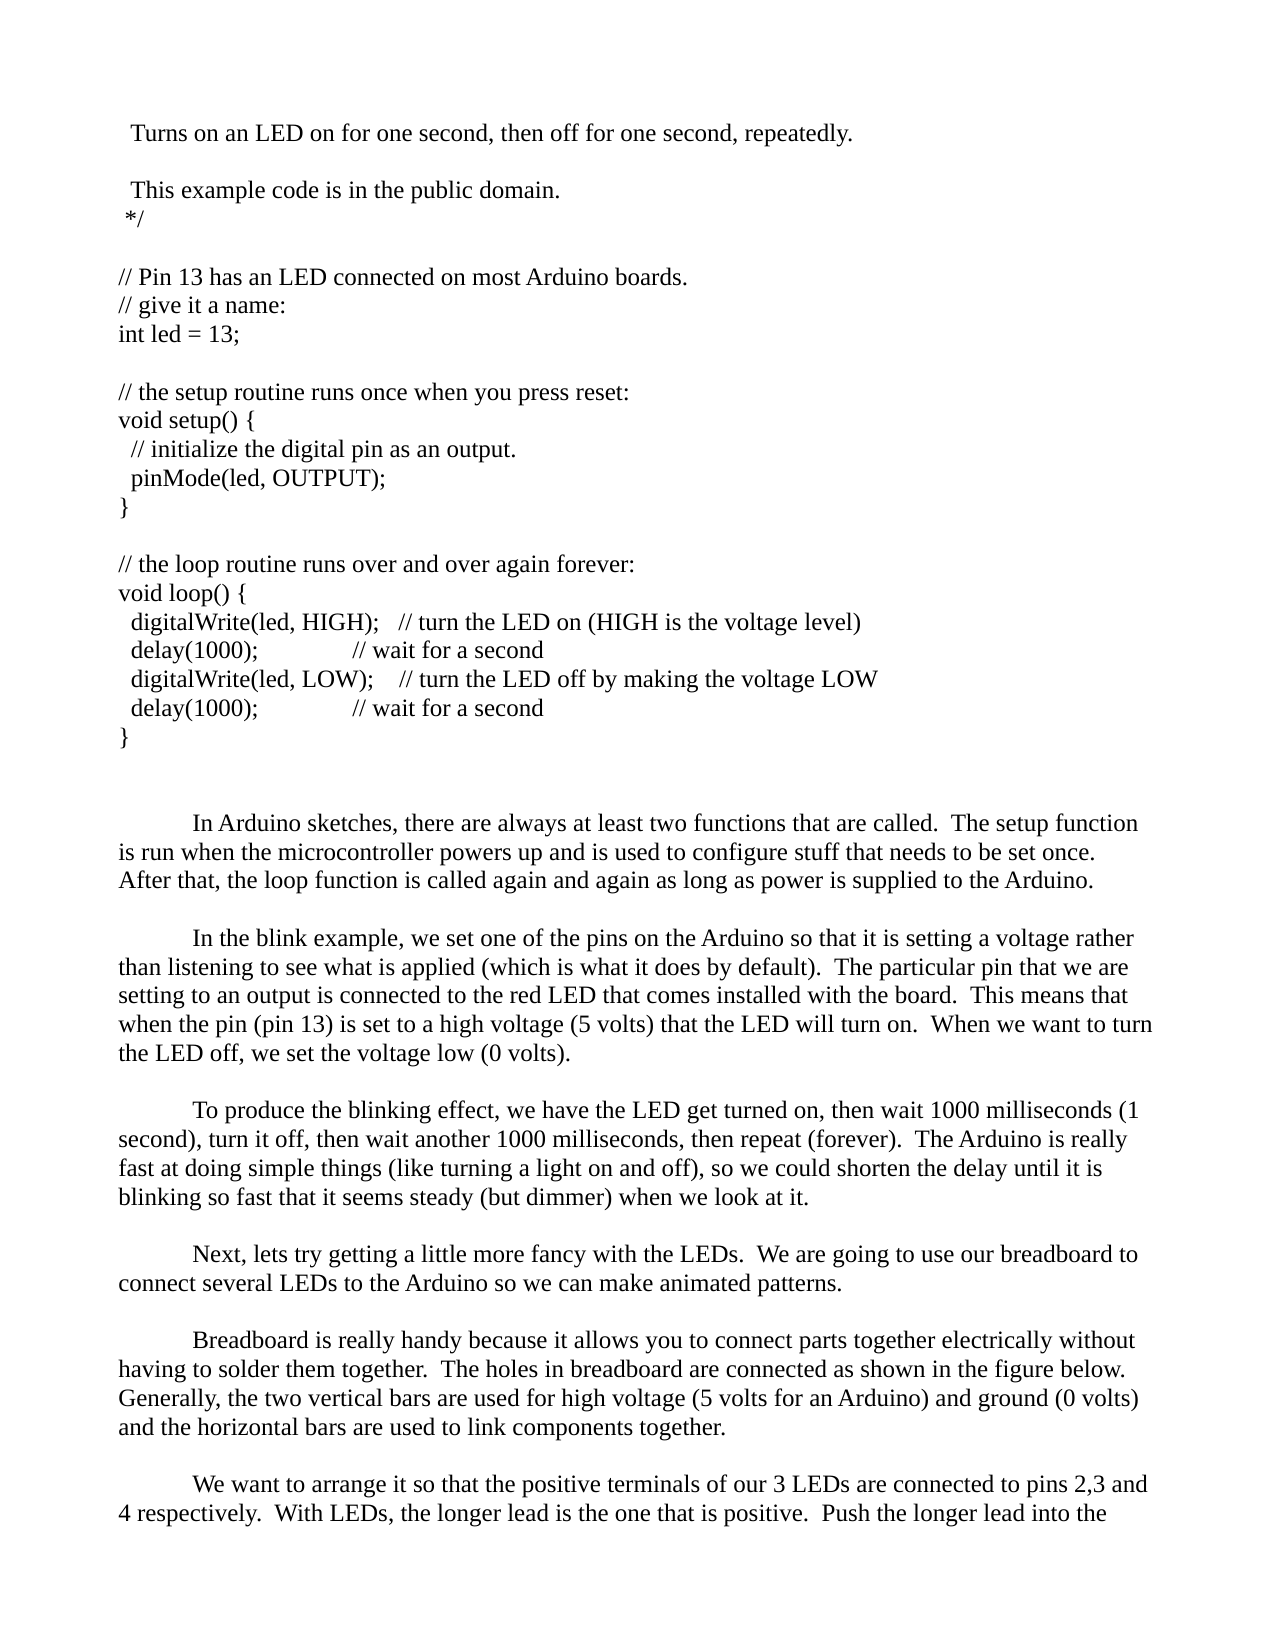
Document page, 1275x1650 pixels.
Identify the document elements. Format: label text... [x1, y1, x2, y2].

text // the loop routine runs over and over again forever: [118, 549, 1157, 578]
text */ [118, 204, 1157, 233]
text } [118, 722, 1157, 751]
text digitalWrite(led, LOW); // turn the LED off by making the voltage LOW [118, 664, 1157, 693]
text We want to arrange it so that the positive terminals of our 3 LEDs are connected to pins 2,3 and 4 respectively. With LEDs, the longer lead is the one that is positive. Push the longer lead into the [118, 1469, 1157, 1527]
text To produce the blinking effect, we have the LED get turned on, then wait 1000 milliseconds (1 second), turn it off, then wait another 1000 milliseconds, then repeat (forever). The Arduino is really fast at doing simple things (like turning a light on and off), so we could shorten the delay until it is blinking so fast that it seems steady (but dimmer) when we look at it. [118, 1096, 1157, 1211]
text void setup() { [118, 406, 1157, 434]
text void loop() { [118, 578, 1157, 607]
text // Pin 13 has an LED connected on most Arduino boards. [118, 262, 1157, 291]
text Breadboard is really handy because it allows you to connect parts together electrically without having to solder them together. The holes in breadboard are connected as shown in the figure below. Generally, the two vertical bars are used for high voltage (5 volts for an Arduino) and ground (0 volts) and the horizontal bars are used to link components together. [118, 1326, 1157, 1441]
text pinMode(led, OUTPUT); [118, 463, 1157, 492]
text int led = 13; [118, 319, 1157, 348]
text digitalWrite(led, HIGH); // turn the LED on (HIGH is the voltage level) [118, 607, 1157, 636]
text Next, lets try getting a little more fancy with the LEDs. We are going to use our breadboard to connect several LEDs to the Arduino so we can make animated patterns. [118, 1239, 1157, 1297]
text delay(1000); // wait for a second [118, 636, 1157, 664]
text // initialize the digital pin as an output. [118, 434, 1157, 463]
text This example code is in the public domain. [118, 176, 1157, 204]
text } [118, 492, 1157, 521]
text // the setup routine runs once when you press reset: [118, 377, 1157, 406]
text In Arduino sketches, there are always at least two functions that are called. The setup function is run when the microcontroller powers up and is used to configure stuff that needs to be set once. After that, the loop function is called again and again as long as power is supplied to the Arduino. [118, 808, 1157, 894]
text // give it a name: [118, 291, 1157, 319]
text delay(1000); // wait for a second [118, 693, 1157, 722]
text In the blink example, we set one of the pins on the Arduino so that it is setting a voltage rather than listening to see what is applied (which is what it does by default). The particular pin that we are setting to an output is connected to the red LED that comes installed with the board. This means that when the pin (pin 13) is set to a high voltage (5 volts) that the LED will turn on. When we want to turn the LED off, we set the voltage low (0 volts). [118, 923, 1157, 1067]
text Turns on an LED on for one second, then off for one second, repeatedly. [118, 118, 1157, 147]
